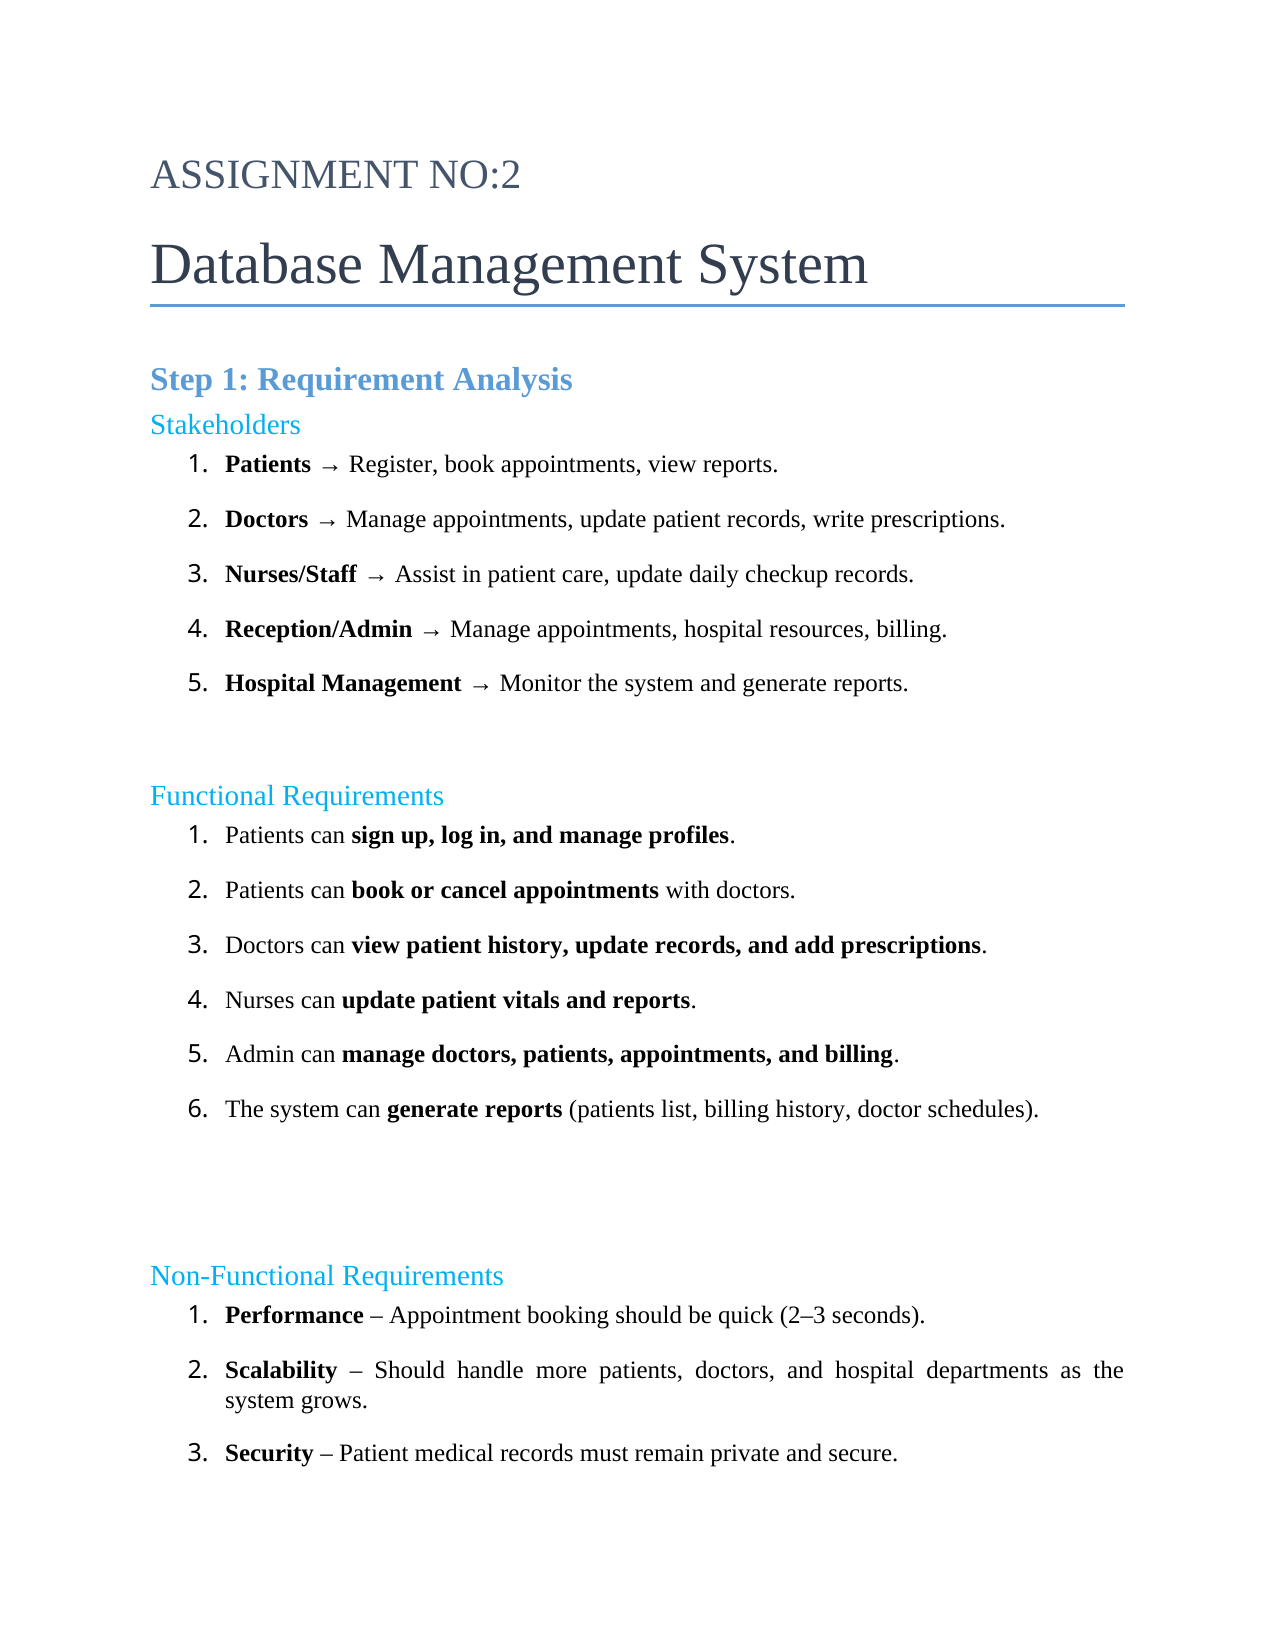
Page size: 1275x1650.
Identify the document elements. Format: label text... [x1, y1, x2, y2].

list Scalability – Should handle more patients, doctors, and hospital departments as the system grows. [187, 1351, 1125, 1414]
list Doctors → Manage appointments, update patient records, write prescriptions. [187, 500, 1125, 534]
list Reception/Admin → Manage appointments, hospital resources, billing. [187, 610, 1125, 644]
list Doctors can view patient history, update records, and add prescriptions. [187, 926, 1125, 960]
title ASSIGNMENT NO:2 [150, 150, 1125, 198]
list Patients → Register, book appointments, view reports. [187, 446, 1125, 479]
list The system can generate reports (patients list, billing history, doctor schedules). [187, 1091, 1125, 1125]
text Step 1: Requirement Analysis [150, 359, 1125, 397]
text Non-Functional Requirements [150, 1258, 1125, 1291]
text Stakeholders [150, 407, 1125, 441]
list Hospital Management → Monitor the system and generate reports. [187, 665, 1125, 699]
list Patients can book or cancel appointments with doctors. [187, 871, 1125, 906]
list Nurses/Staff → Assist in patient care, update daily checkup records. [187, 555, 1125, 589]
list Patients can sign up, log in, and manage profiles. [187, 817, 1125, 851]
list Security – Patient medical records must remain private and secure. [187, 1435, 1125, 1469]
list Nurses can update patient vitals and reports. [187, 981, 1125, 1015]
list Performance – Appointment booking should be quick (2–3 seconds). [187, 1296, 1125, 1330]
title Database Management System [150, 229, 1125, 304]
text Functional Requirements [150, 778, 1125, 812]
list Admin can manage doctors, patients, appointments, and billing. [187, 1036, 1125, 1070]
